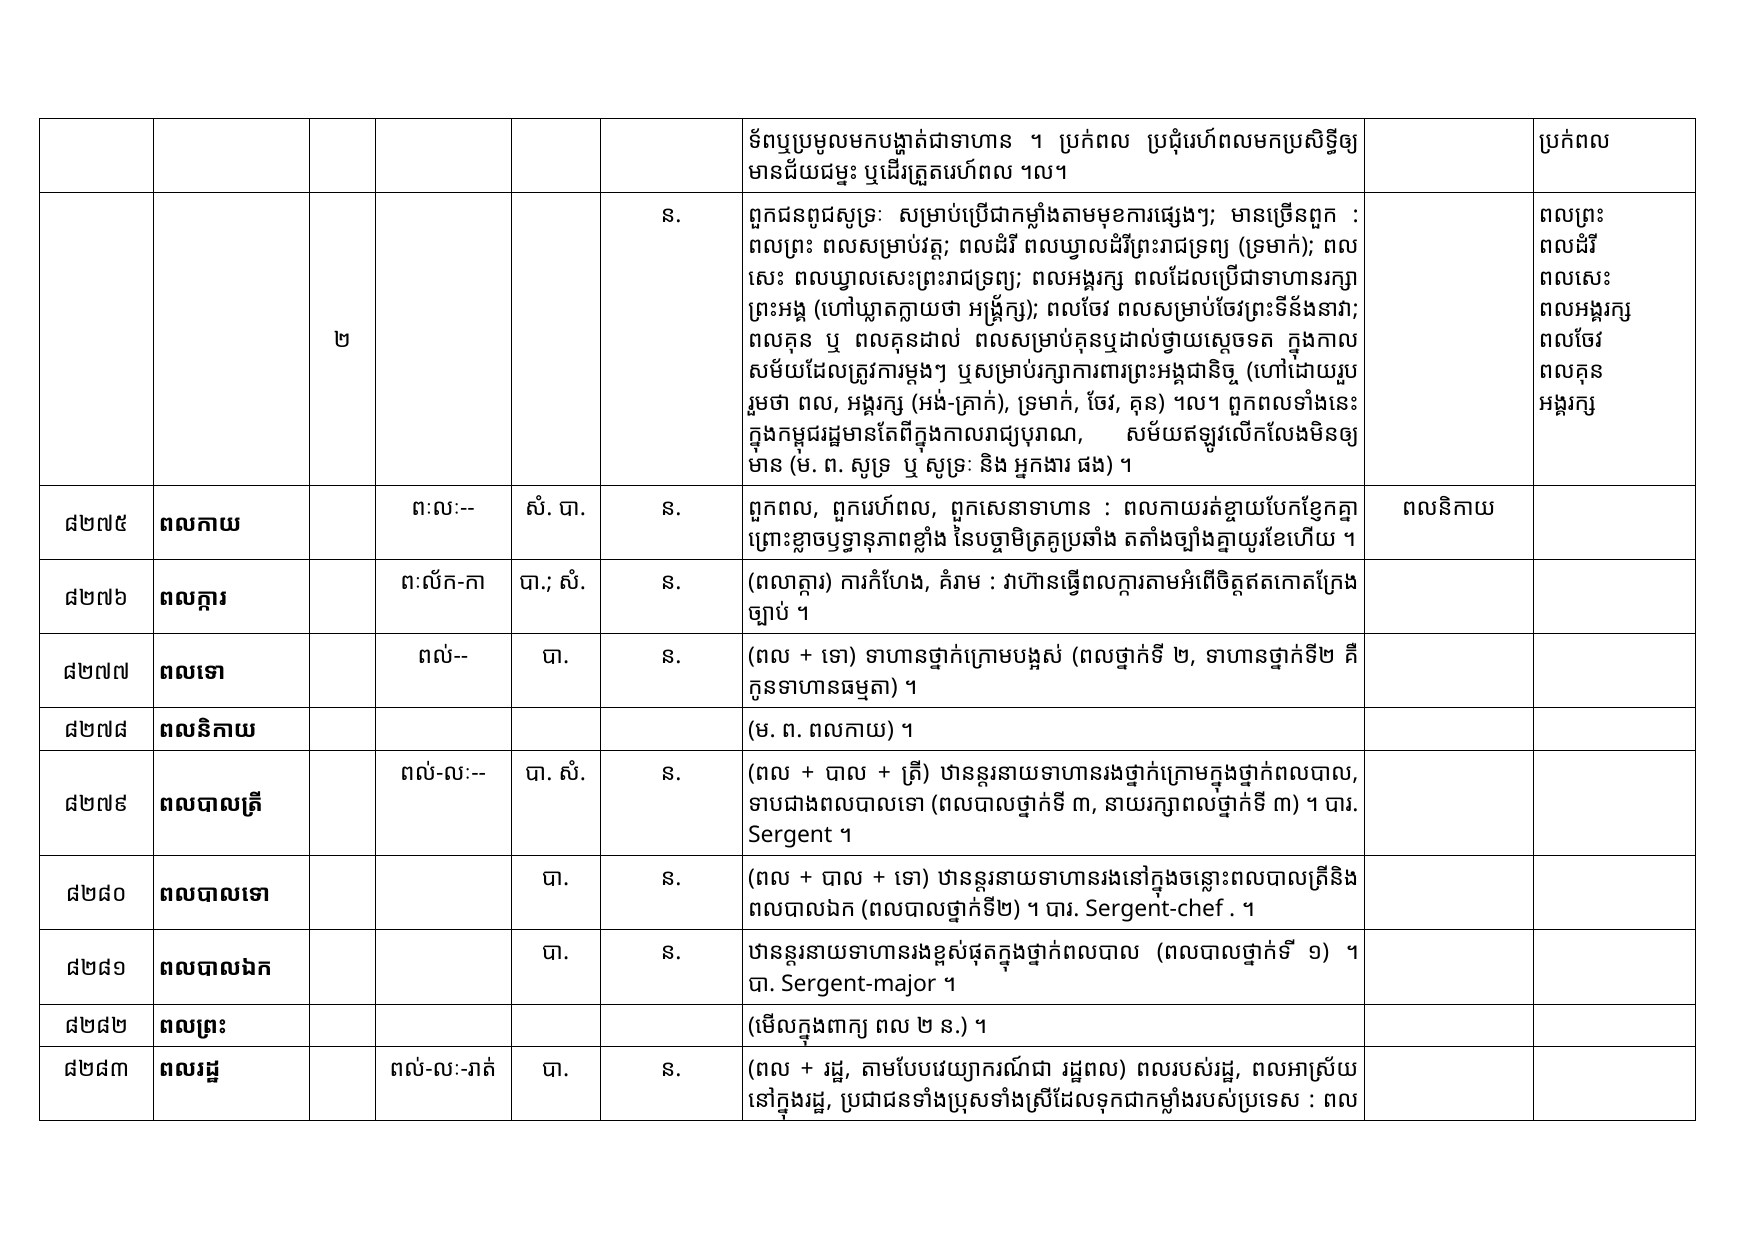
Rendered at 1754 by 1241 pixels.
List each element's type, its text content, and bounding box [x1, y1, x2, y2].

table_cell ៨២៨៣ [40, 1047, 153, 1120]
table_cell [154, 119, 309, 192]
table_cell ពលក្ការ [154, 560, 309, 633]
table_cell ន. [601, 1047, 742, 1120]
table_cell បា. [512, 930, 600, 1003]
table_cell ពៈលៈ-- [376, 486, 511, 559]
table_cell ពល​និកាយ [1365, 486, 1533, 559]
table_cell [1365, 193, 1533, 485]
table_cell ៨២៧៥ [40, 486, 153, 559]
table_cell (ពល + ទោ) ទាហាន​ថ្នាក់​ក្រោម​បង្អស់ (ពល​ថ្នាក់​ទី ២, ទាហាន​ថ្នាក់​ទី​២ គឺ​កូន​ទាហាន​ធម្មតា) ។ [743, 634, 1364, 707]
table_cell ពល់-លៈ-- [376, 751, 511, 855]
table_cell [1365, 708, 1533, 750]
table_cell [601, 119, 742, 192]
table_cell [1365, 751, 1533, 855]
table_cell [512, 193, 600, 485]
table_cell [1365, 1047, 1533, 1120]
table_cell [376, 856, 511, 929]
table_cell ពលបាល​ទោ [154, 856, 309, 929]
table_cell (មើល​ក្នុង​ពាក្យ ពល ២ ន.) ។ [743, 1005, 1364, 1046]
table_cell ពល​ព្រះ [154, 1005, 309, 1046]
table_cell [310, 560, 375, 633]
table_cell ៨២៧៦ [40, 560, 153, 633]
table_cell ៨២៧៩ [40, 751, 153, 855]
table_cell [1365, 856, 1533, 929]
table_cell ពលទោ [154, 634, 309, 707]
table_cell [1534, 560, 1695, 633]
table_cell ៨២៨២ [40, 1005, 153, 1046]
table_cell [1534, 751, 1695, 855]
table_cell [310, 1005, 375, 1046]
table_cell ២ [310, 193, 375, 485]
table_cell [512, 1005, 600, 1046]
table_cell (ពល + បាល + ត្រី) ឋានន្តរ​នាយ​ទាហាន​រង​ថ្នាក់​ក្រោម​ក្នុង​ថ្នាក់​ពល​បាល, ទាប​ជាង​ពល​បាល​ទោ (ពល​បាល​ថ្នាក់​ទី ៣, នាយ​រក្សា​ពល​ថ្នាក់​ទី ៣) ។ បារ. Sergent ។ [743, 751, 1364, 855]
table_cell [154, 193, 309, 485]
table_cell ន. [601, 751, 742, 855]
table_cell ពលបាល​ឯក [154, 930, 309, 1003]
table_cell ៨២៧៨ [40, 708, 153, 750]
table_cell [601, 708, 742, 750]
table_cell ពៈល័ក-កា [376, 560, 511, 633]
table_cell [310, 708, 375, 750]
table_cell [40, 193, 153, 485]
table_cell (ពល + រដ្ឋ, តាម​បែប​វេយ្យាករណ៍​ជា រដ្ឋ​ពល) ពល​របស់​រដ្ឋ, ពល​អាស្រ័យ​នៅ​ក្នុង​រដ្ឋ, ប្រជាជន​ទាំង​ប្រុស​ទាំង​ស្រី​ដែល​ទុក​ជា​កម្លាំង​របស់​ប្រទេស : ពល​រដ្ឋ​ម្នាក់​ៗ គប្បី​ពលិ​កម្ម​ផ្សេង​ៗ​ចំពោះ​ប្រទេស​ជាតិ​មាតុ​ភូមិ តាម​នាទី​របស់​ខ្លួន ។ [743, 1047, 1364, 1120]
table_cell [1365, 930, 1533, 1003]
table_cell [1534, 708, 1695, 750]
table_cell [512, 708, 600, 750]
table_cell [1534, 930, 1695, 1003]
table_cell ៨២៨១ [40, 930, 153, 1003]
table_cell [1534, 1005, 1695, 1046]
table_cell [1365, 560, 1533, 633]
table_cell [376, 193, 511, 485]
table_cell ន. [601, 193, 742, 485]
table_cell (ពលាត្ការ) ការ​កំហែង, គំរាម : វា​ហ៊ាន​ធ្វើ​ពលក្ការ​តាម​អំពើ​ចិត្ត​ឥត​កោត​ក្រែង​ច្បាប់ ។ [743, 560, 1364, 633]
table_cell [310, 119, 375, 192]
table_cell ពល់-- [376, 634, 511, 707]
table_cell ពល​និកាយ [154, 708, 309, 750]
table_cell [1365, 634, 1533, 707]
table_cell ៨២៧៧ [40, 634, 153, 707]
table_cell [310, 486, 375, 559]
table_cell ពលបាល​ត្រី [154, 751, 309, 855]
table_cell ន. [601, 856, 742, 929]
table_cell [310, 1047, 375, 1120]
table_cell ពួក​ជន​ពូជ​សូទ្រៈ សម្រាប់​ប្រើ​ជា​កម្លាំង​តាម​មុខ​ការ​ផ្សេង​ៗ; មាន​ច្រើន​ពួក : ពល​ព្រះ ពល​សម្រាប់​វត្ត; ពល​ដំរី ពល​ឃ្វាល​ដំរី​ព្រះ​រាជ​ទ្រព្យ (ទ្រមាក់); ពល​សេះ ពល​ឃ្វាល​សេះ​ព្រះ​រាជ​ទ្រព្យ; ពល​អង្គរក្ស ពល​ដែល​ប្រើ​ជា​ទាហាន​រក្សា​ព្រះ​អង្គ (ហៅ​ឃ្លាត​ក្លាយ​ថា អង្គ្រ័ក្ស); ពល​ចែវ ពល​សម្រាប់​ចែវ​ព្រះ​ទីន័ង​នាវា; ពល​គុន ឬ ពល​គុន​ដាល់ ពល​សម្រាប់​គុន​ឬ​ដាល់​ថ្វាយ​ស្ដេច​ទត ក្នុង​កាល​សម័យ​ដែល​ត្រូវ​ការ​ម្ដង​ៗ ឬ​សម្រាប់​រក្សា​ការពារ​ព្រះ​អង្គ​ជានិច្ច (ហៅ​ដោយ​រួប​រួម​ថា ពល, អង្គរក្ស (អង់-គ្រាក់), ទ្រមាក់, ចែវ, គុន) ។ល។ ពួក​ពល​ទាំង​នេះ​ក្នុង​កម្ពុជ​រដ្ឋ​មាន​តែ​ពី​ក្នុង​កាល​រាជ្យ​បុរាណ, សម័យ​ឥឡូវ​លើក​លែង​មិន​ឲ្យ​មាន (ម. ព. សូទ្រ ឬ សូទ្រៈ និង អ្នកងារ ផង) ។ [743, 193, 1364, 485]
table_cell ពលរដ្ឋ [154, 1047, 309, 1120]
table_cell [1534, 856, 1695, 929]
table_cell បា. [512, 856, 600, 929]
table_cell ពល់-លៈ-រាត់ [376, 1047, 511, 1120]
table_cell ពួក​ពល, ពួក​រេហ៍​ពល, ពួក​សេនា​ទាហាន : ពល​កាយ​រត់​ខ្ចាយ​បែក​ខ្ញែក​គ្នា ព្រោះ​ខ្លាច​ឫទ្ធានុភាព​ខ្លាំង នៃ​បច្ចាមិត្រ​គូ​ប្រឆាំង ត​តាំង​ច្បាំង​គ្នា​យូរ​ខែ​ហើយ ។ [743, 486, 1364, 559]
table_cell ន. [601, 930, 742, 1003]
table_cell កម្លាំង ។ សេនា, ទាហាន, កង​ទ័ព : ភ្ជុំ​ពល, លើក​ពល ។ ពល​ថ្មើរ​ជើង ទាហាន​អ្នក​ដើរ​ដោយ​ជើង (ឥត​ជិះ​អ្វី) ។ កែន​ពល កែន​ប្រជាជន​ប្រមូល​ជា​កង​ទ័ព​ឬ​ប្រមូល​មក​បង្ហាត់​ជា​ទាហាន ។ ប្រក់​ពល ប្រជុំ​រេហ៍​ពល​មក​ប្រសិទ្ធី​ឲ្យ​មាន​ជ័យ​ជម្នះ ឬ​ដើរ​ត្រួត​រេហ៍​ពល ។ល។ [743, 119, 1364, 192]
table_cell ឋានន្តរ​នាយ​ទាហាន​រង​ខ្ពស់​ផុត​ក្នុង​ថ្នាក់​ពល​បាល (ពល​បាល​ថ្នាក់​ទី ១) ។ បា. Sergent-major ។ [743, 930, 1364, 1003]
table_cell បា. សំ. [512, 751, 600, 855]
table_cell [310, 930, 375, 1003]
table_cell ពល​កាយ [154, 486, 309, 559]
table_cell ប្រក់​ពល [1534, 119, 1695, 192]
table_cell [512, 119, 600, 192]
table_cell [376, 1005, 511, 1046]
table_cell សំ. បា. [512, 486, 600, 559]
table_cell [310, 634, 375, 707]
table_cell ៨២៨០ [40, 856, 153, 929]
table_cell [40, 119, 153, 192]
table_cell បា. [512, 1047, 600, 1120]
table_cell (ម. ព. ពលកាយ) ។ [743, 708, 1364, 750]
table_cell [376, 930, 511, 1003]
table_cell [1534, 1047, 1695, 1120]
table_cell [376, 708, 511, 750]
table_cell ន. [601, 634, 742, 707]
table_cell [376, 119, 511, 192]
table_cell បា.; សំ. [512, 560, 600, 633]
table_cell [1534, 486, 1695, 559]
table_cell [1365, 119, 1533, 192]
table_cell [1534, 634, 1695, 707]
table_cell ន. [601, 486, 742, 559]
table_cell [601, 1005, 742, 1046]
table_cell ពល​ព្រះ ពល​ដំរី ពលសេះ ពល​អង្គរក្ស ពលចែវ ពលគុន អង្គរក្ស [1534, 193, 1695, 485]
table_cell [1365, 1005, 1533, 1046]
table_cell (ពល + បាល + ទោ) ឋានន្តរ​នាយ​ទាហាន​រង​នៅ​ក្នុង​ចន្លោះ​ពល​បាល​ត្រី​និង​ពល​បាល​ឯក (ពល​បាល​ថ្នាក់​ទី​២) ។ បារ. Sergent-chef . ។ [743, 856, 1364, 929]
table_cell បា. [512, 634, 600, 707]
table_cell [310, 751, 375, 855]
table_cell [310, 856, 375, 929]
table_cell ន. [601, 560, 742, 633]
